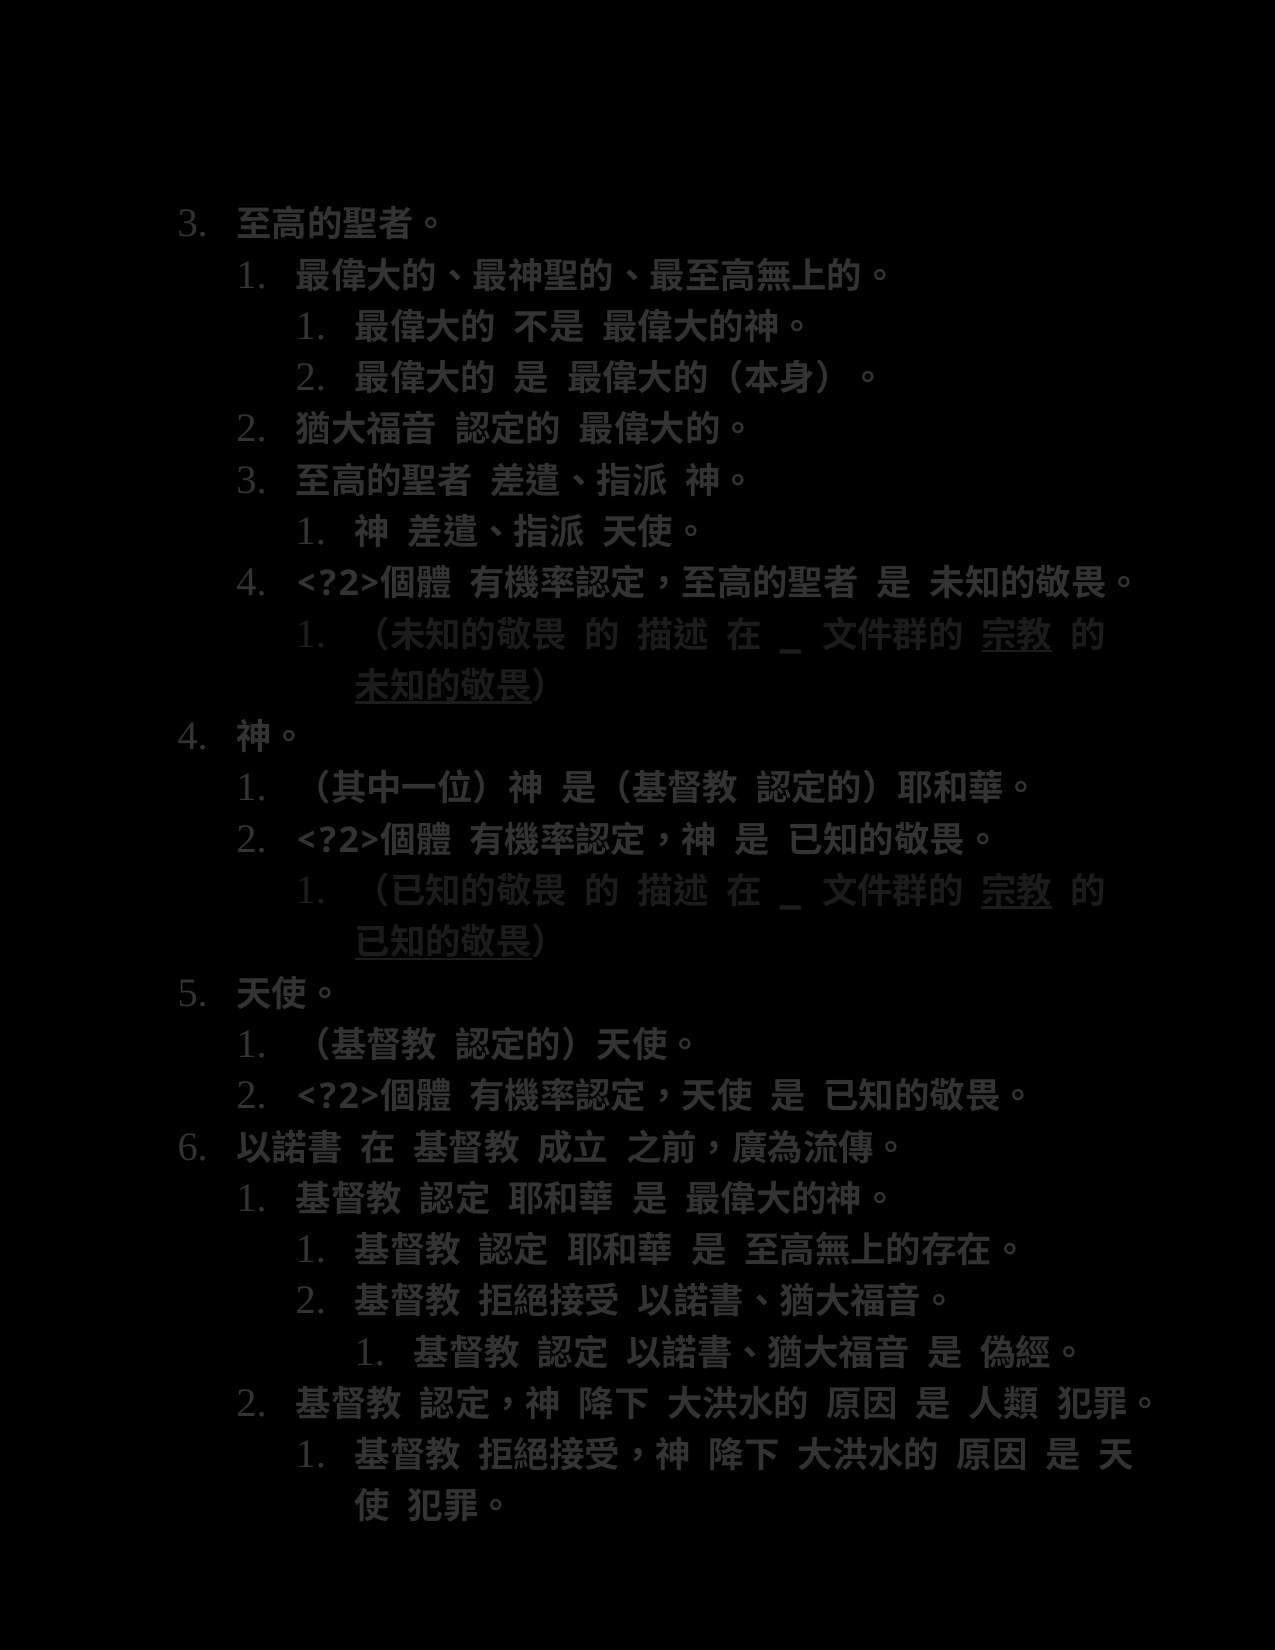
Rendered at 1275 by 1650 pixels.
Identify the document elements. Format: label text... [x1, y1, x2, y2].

list 神 差遣、指派 天使。 [295, 503, 1157, 554]
list 猶大福音 認定的 最偉大的。 [236, 401, 1157, 452]
list 至高的聖者。 [177, 196, 1157, 247]
list 基督教 拒絕接受，神 降下 大洪水的 原因 是 天使 犯罪。 [295, 1426, 1157, 1529]
list <?2>個體 有機率認定，神 是 已知的敬畏。 [236, 811, 1157, 862]
list 神。 [177, 708, 1157, 760]
list 最偉大的 是 最偉大的（本身）。 [295, 349, 1157, 401]
list 基督教 拒絕接受 以諾書、猶大福音。 [295, 1273, 1157, 1324]
list （基督教 認定的）天使。 [236, 1016, 1157, 1067]
list 基督教 認定 耶和華 是 最偉大的神。 [236, 1170, 1157, 1221]
list 最偉大的 不是 最偉大的神。 [295, 298, 1157, 349]
list 基督教 認定 以諾書、猶大福音 是 偽經。 [354, 1324, 1157, 1375]
list （已知的敬畏 的 描述 在 _ 文件群的 宗教 的 已知的敬畏） [295, 862, 1157, 965]
list （其中一位）神 是（基督教 認定的）耶和華。 [236, 760, 1157, 811]
list 最偉大的、最神聖的、最至高無上的。 [236, 247, 1157, 298]
list 至高的聖者 差遣、指派 神。 [236, 452, 1157, 503]
list 基督教 認定 耶和華 是 至高無上的存在。 [295, 1221, 1157, 1273]
list 天使。 [177, 965, 1157, 1016]
list 基督教 認定，神 降下 大洪水的 原因 是 人類 犯罪。 [236, 1375, 1157, 1426]
list <?2>個體 有機率認定，天使 是 已知的敬畏。 [236, 1067, 1157, 1119]
list <?2>個體 有機率認定，至高的聖者 是 未知的敬畏。 [236, 554, 1157, 606]
list 以諾書 在 基督教 成立 之前，廣為流傳。 [177, 1119, 1157, 1170]
list （未知的敬畏 的 描述 在 _ 文件群的 宗教 的 未知的敬畏） [295, 606, 1157, 708]
